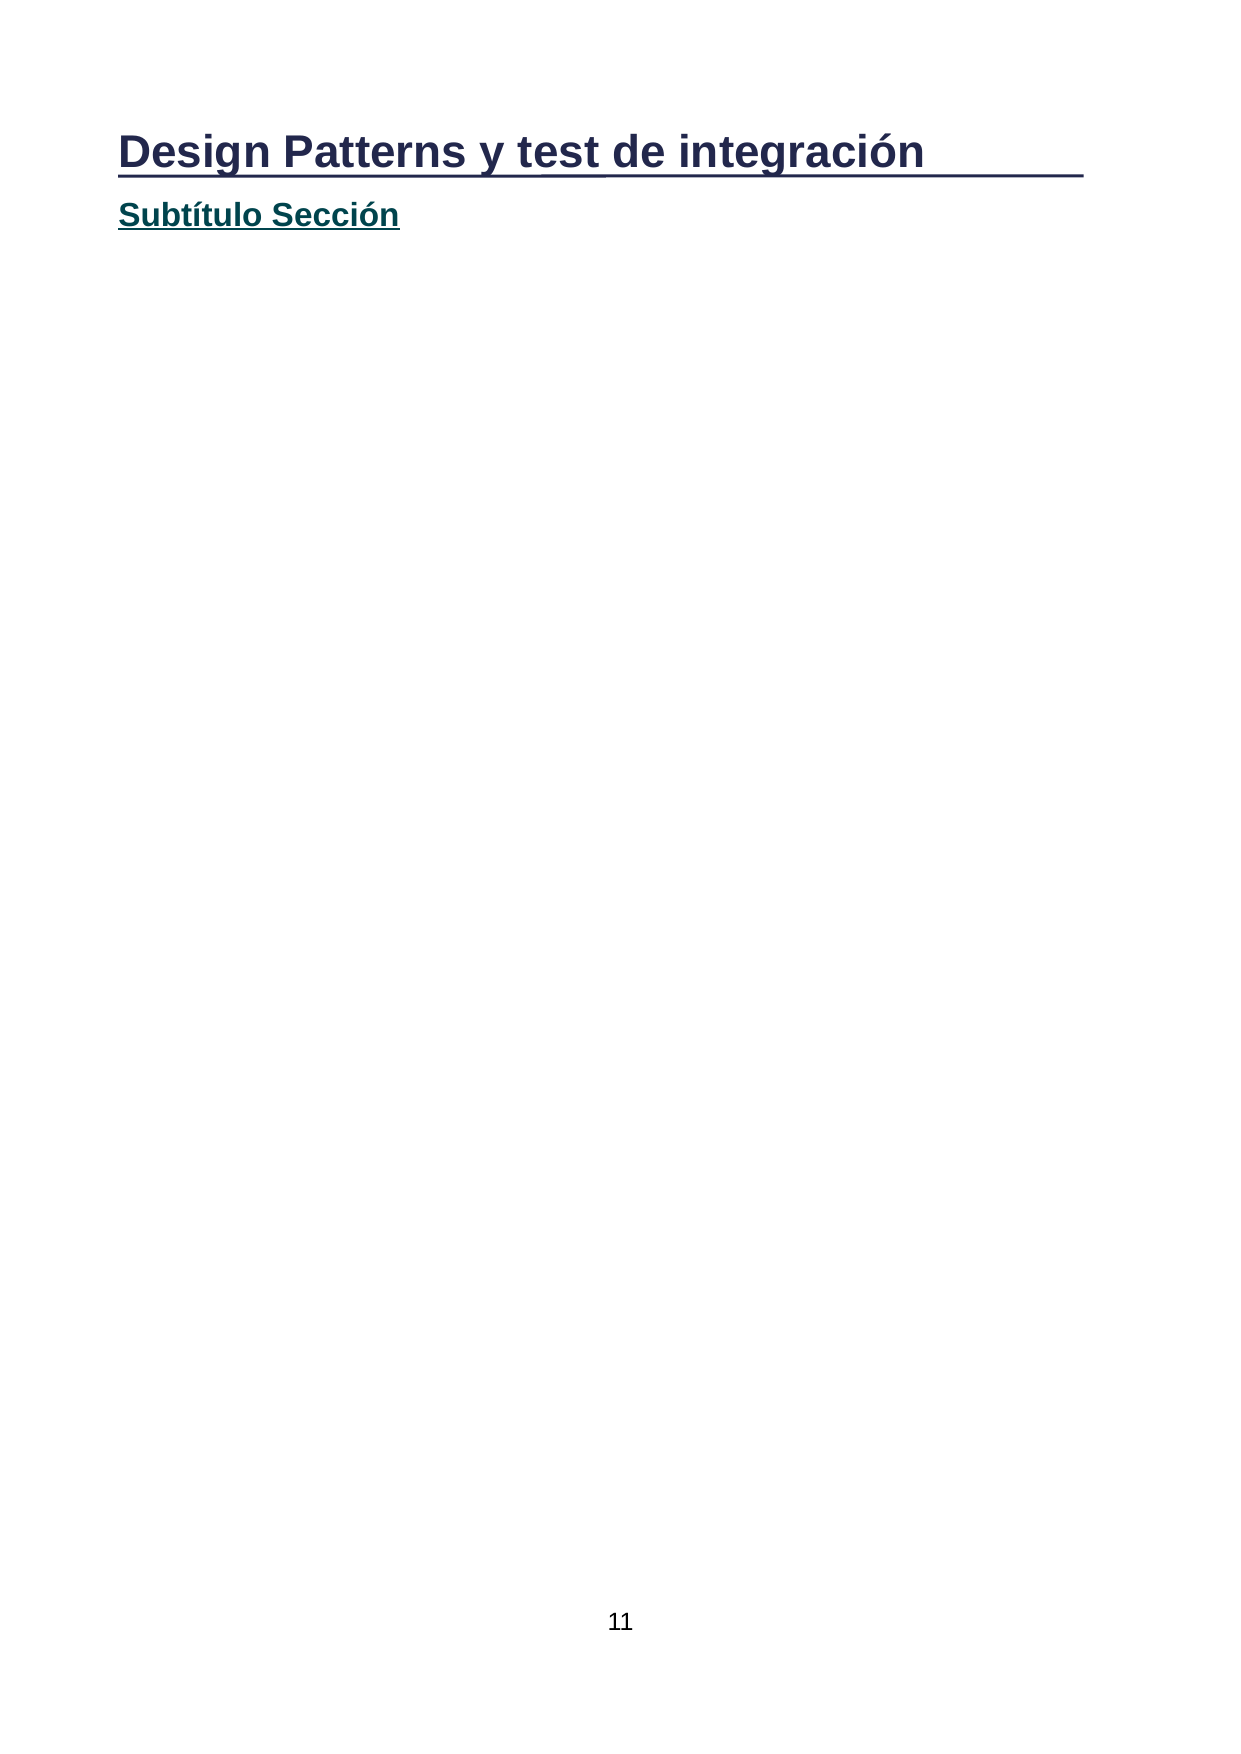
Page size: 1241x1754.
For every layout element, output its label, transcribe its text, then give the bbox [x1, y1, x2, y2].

subtitle Subtítulo Sección [118, 195, 1122, 233]
subtitle Design Patterns y test de integración [118, 124, 1122, 177]
